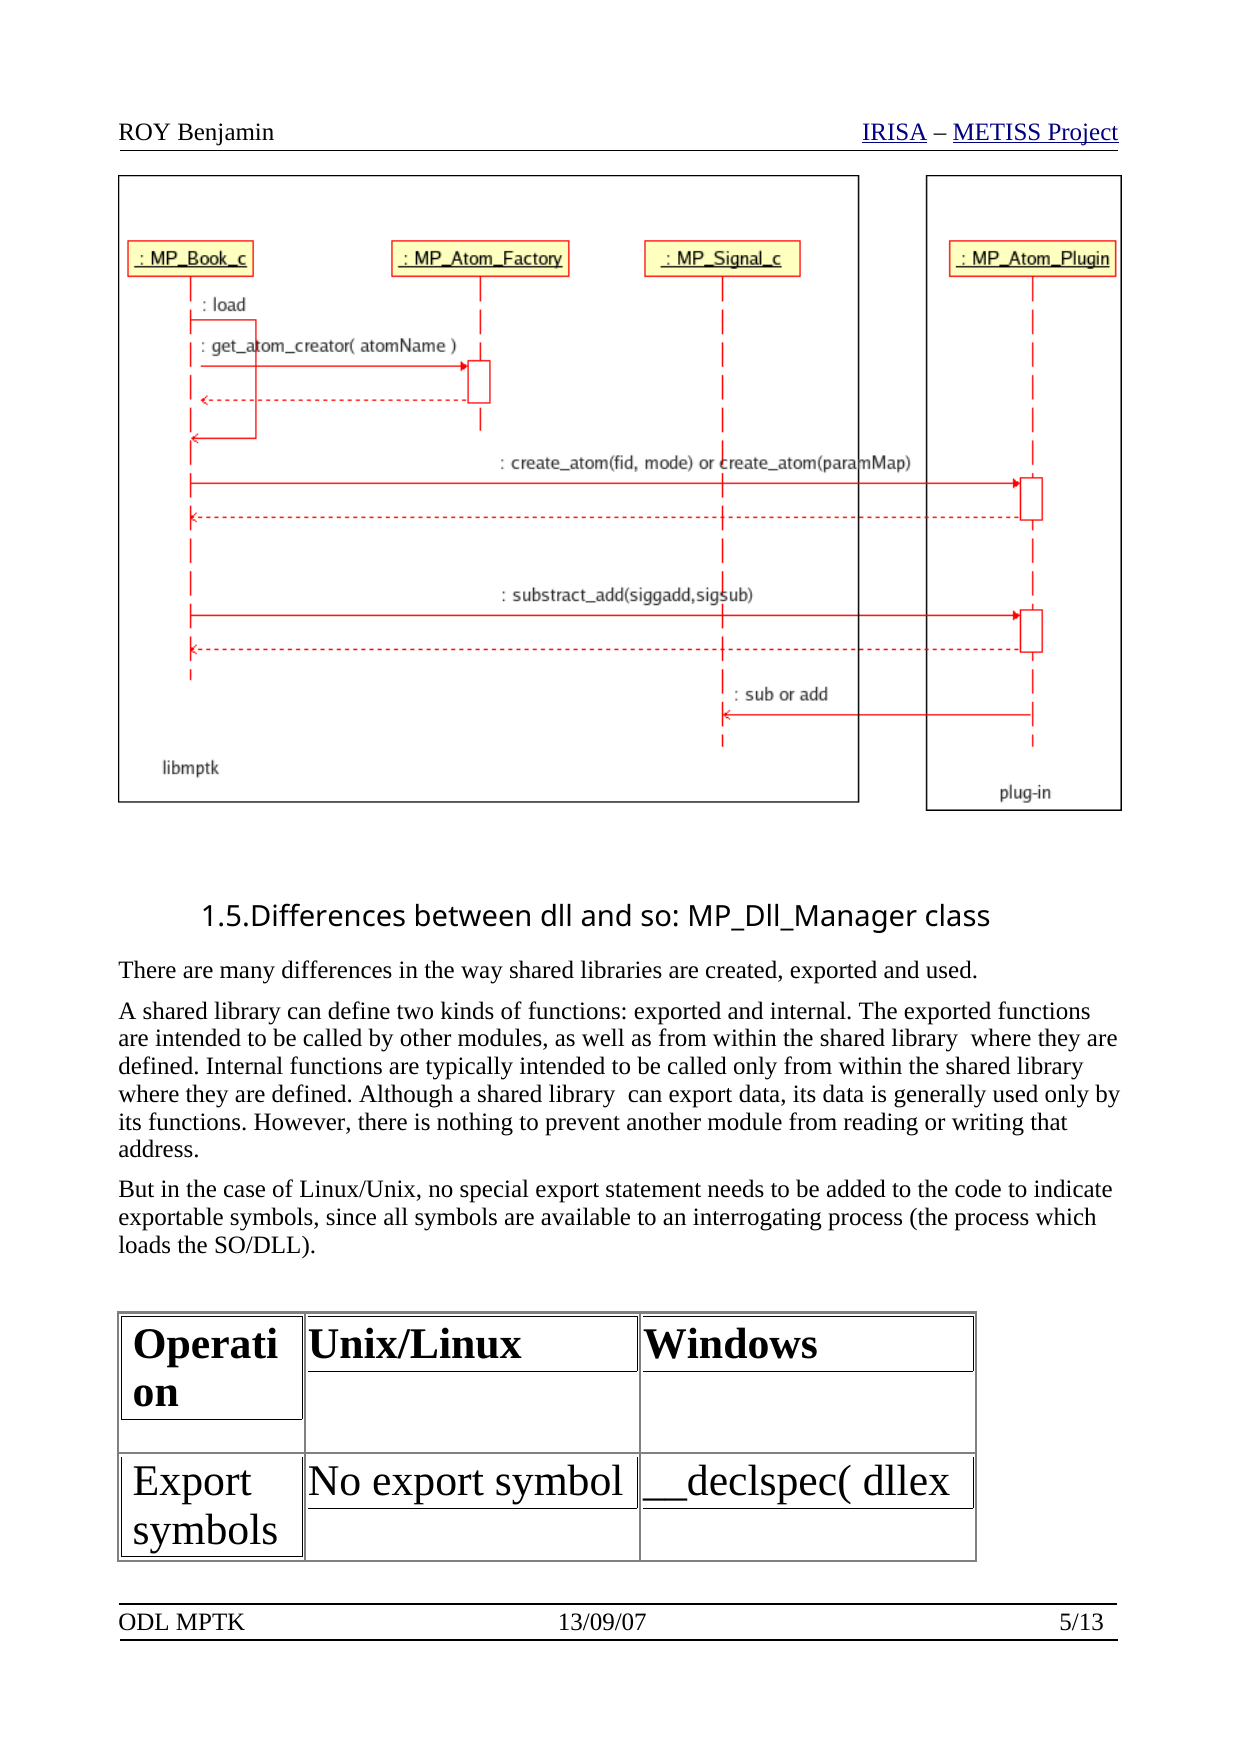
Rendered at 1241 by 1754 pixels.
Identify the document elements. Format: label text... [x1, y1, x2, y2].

subtitle Differences between dll and so: MP_Dll_Manager class [193, 895, 1122, 934]
table_header Operation [119, 1314, 304, 1452]
text A shared library can define two kinds of functions: exported and internal. The exported functions are intended to be called by other modules, as well as from within the shared library where they are defined. Internal functions are typically intended to be called only from within the shared library where they are defined. Although a shared library can export data, its data is generally used only by its functions. However, there is nothing to prevent another module from reading or writing that address. [118, 997, 1122, 1163]
table_cell __declspec( dllex [641, 1454, 975, 1559]
table_header Unix/Linux [306, 1314, 639, 1452]
table_cell Export symbols [119, 1454, 304, 1559]
table_header Windows [641, 1314, 975, 1452]
text But in the case of Linux/Unix, no special export statement needs to be added to the code to indicate exportable symbols, since all symbols are available to an interrogating process (the process which loads the SO/DLL). [118, 1176, 1122, 1259]
picture [118, 175, 1122, 811]
table_cell No export symbol [306, 1454, 639, 1559]
text There are many differences in the way shared libraries are created, exported and used. [118, 957, 1122, 984]
